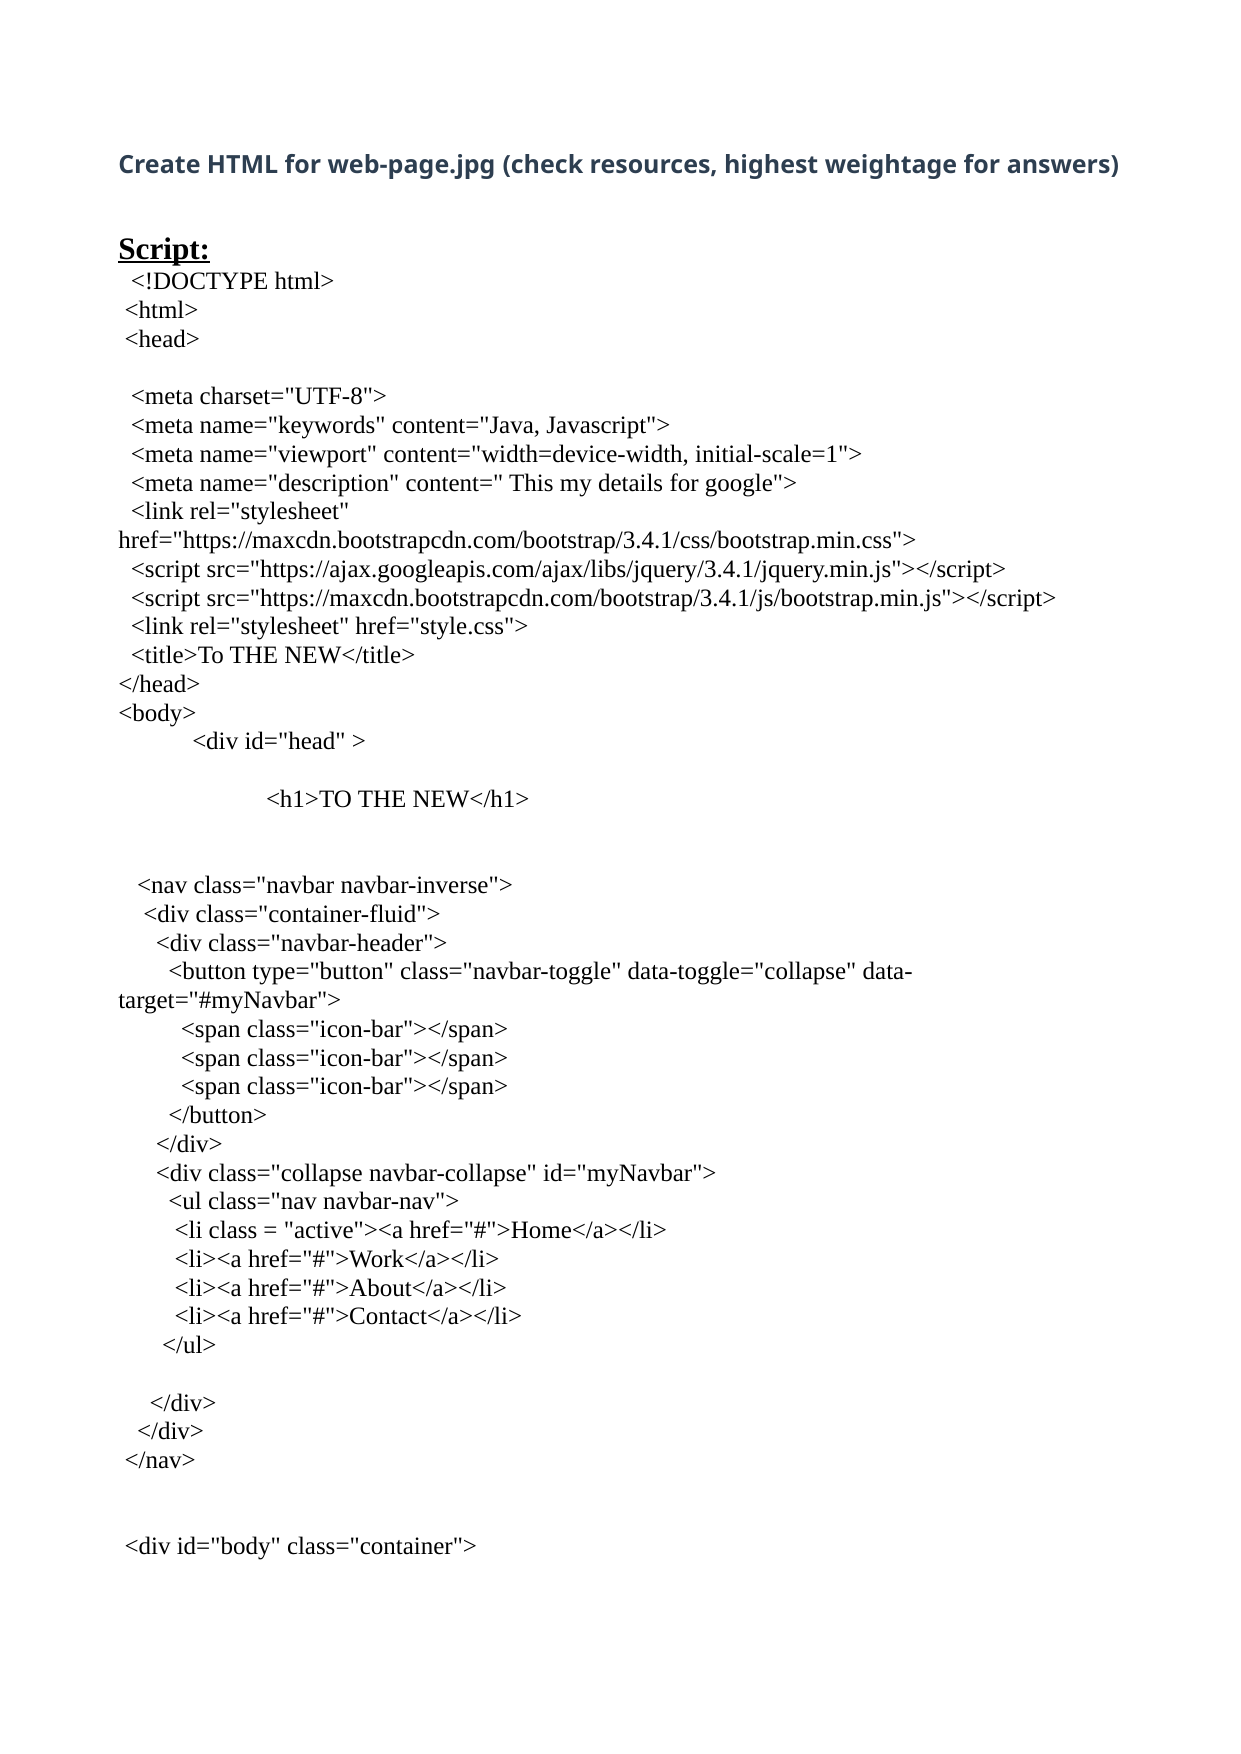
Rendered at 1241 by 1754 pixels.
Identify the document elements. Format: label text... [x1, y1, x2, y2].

text <!DOCTYPE html> [118, 266, 1122, 295]
text <html> [118, 295, 1122, 324]
text <meta name="description" content=" This my details for google"> [118, 468, 1122, 496]
text <div class="container-fluid"> [118, 899, 1122, 928]
text <link rel="stylesheet" href="https://maxcdn.bootstrapcdn.com/bootstrap/3.4.1/css/bootstrap.min.css"> [118, 496, 1122, 554]
text <script src="https://ajax.googleapis.com/ajax/libs/jquery/3.4.1/jquery.min.js"></script> [118, 554, 1122, 583]
text <li><a href="#">About</a></li> [118, 1273, 1122, 1301]
text </div> [118, 1388, 1122, 1416]
text <div id="body" class="container"> [118, 1531, 1122, 1560]
text <li><a href="#">Contact</a></li> [118, 1301, 1122, 1330]
text <h1>TO THE NEW</h1> [118, 784, 1122, 813]
text Script: [118, 230, 1122, 266]
text <head> [118, 324, 1122, 353]
text <meta name="keywords" content="Java, Javascript"> [118, 410, 1122, 439]
text Create HTML for web-page.jpg (check resources, highest weightage for answers) [118, 147, 1122, 181]
text </ul> [118, 1330, 1122, 1359]
text <meta charset="UTF-8"> [118, 381, 1122, 410]
text <span class="icon-bar"></span> [118, 1071, 1122, 1100]
text <meta name="viewport" content="width=device-width, initial-scale=1"> [118, 439, 1122, 468]
text <li><a href="#">Work</a></li> [118, 1244, 1122, 1273]
text </div> [118, 1129, 1122, 1158]
text </nav> [118, 1445, 1122, 1474]
text <title>To THE NEW</title> [118, 640, 1122, 669]
text <button type="button" class="navbar-toggle" data-toggle="collapse" data-target="#myNavbar"> [118, 956, 1122, 1014]
text <span class="icon-bar"></span> [118, 1043, 1122, 1071]
text <div class="navbar-header"> [118, 928, 1122, 956]
text </div> [118, 1416, 1122, 1445]
text <div class="collapse navbar-collapse" id="myNavbar"> [118, 1158, 1122, 1186]
text <nav class="navbar navbar-inverse"> [118, 870, 1122, 899]
text <link rel="stylesheet" href="style.css"> [118, 611, 1122, 640]
text <ul class="nav navbar-nav"> [118, 1186, 1122, 1215]
text </button> [118, 1100, 1122, 1129]
text <script src="https://maxcdn.bootstrapcdn.com/bootstrap/3.4.1/js/bootstrap.min.js"></script> [118, 583, 1122, 611]
text <body> [118, 698, 1122, 726]
text </head> [118, 669, 1122, 698]
text <div id="head" > [118, 726, 1122, 755]
text <li class = "active"><a href="#">Home</a></li> [118, 1215, 1122, 1244]
text <span class="icon-bar"></span> [118, 1014, 1122, 1043]
